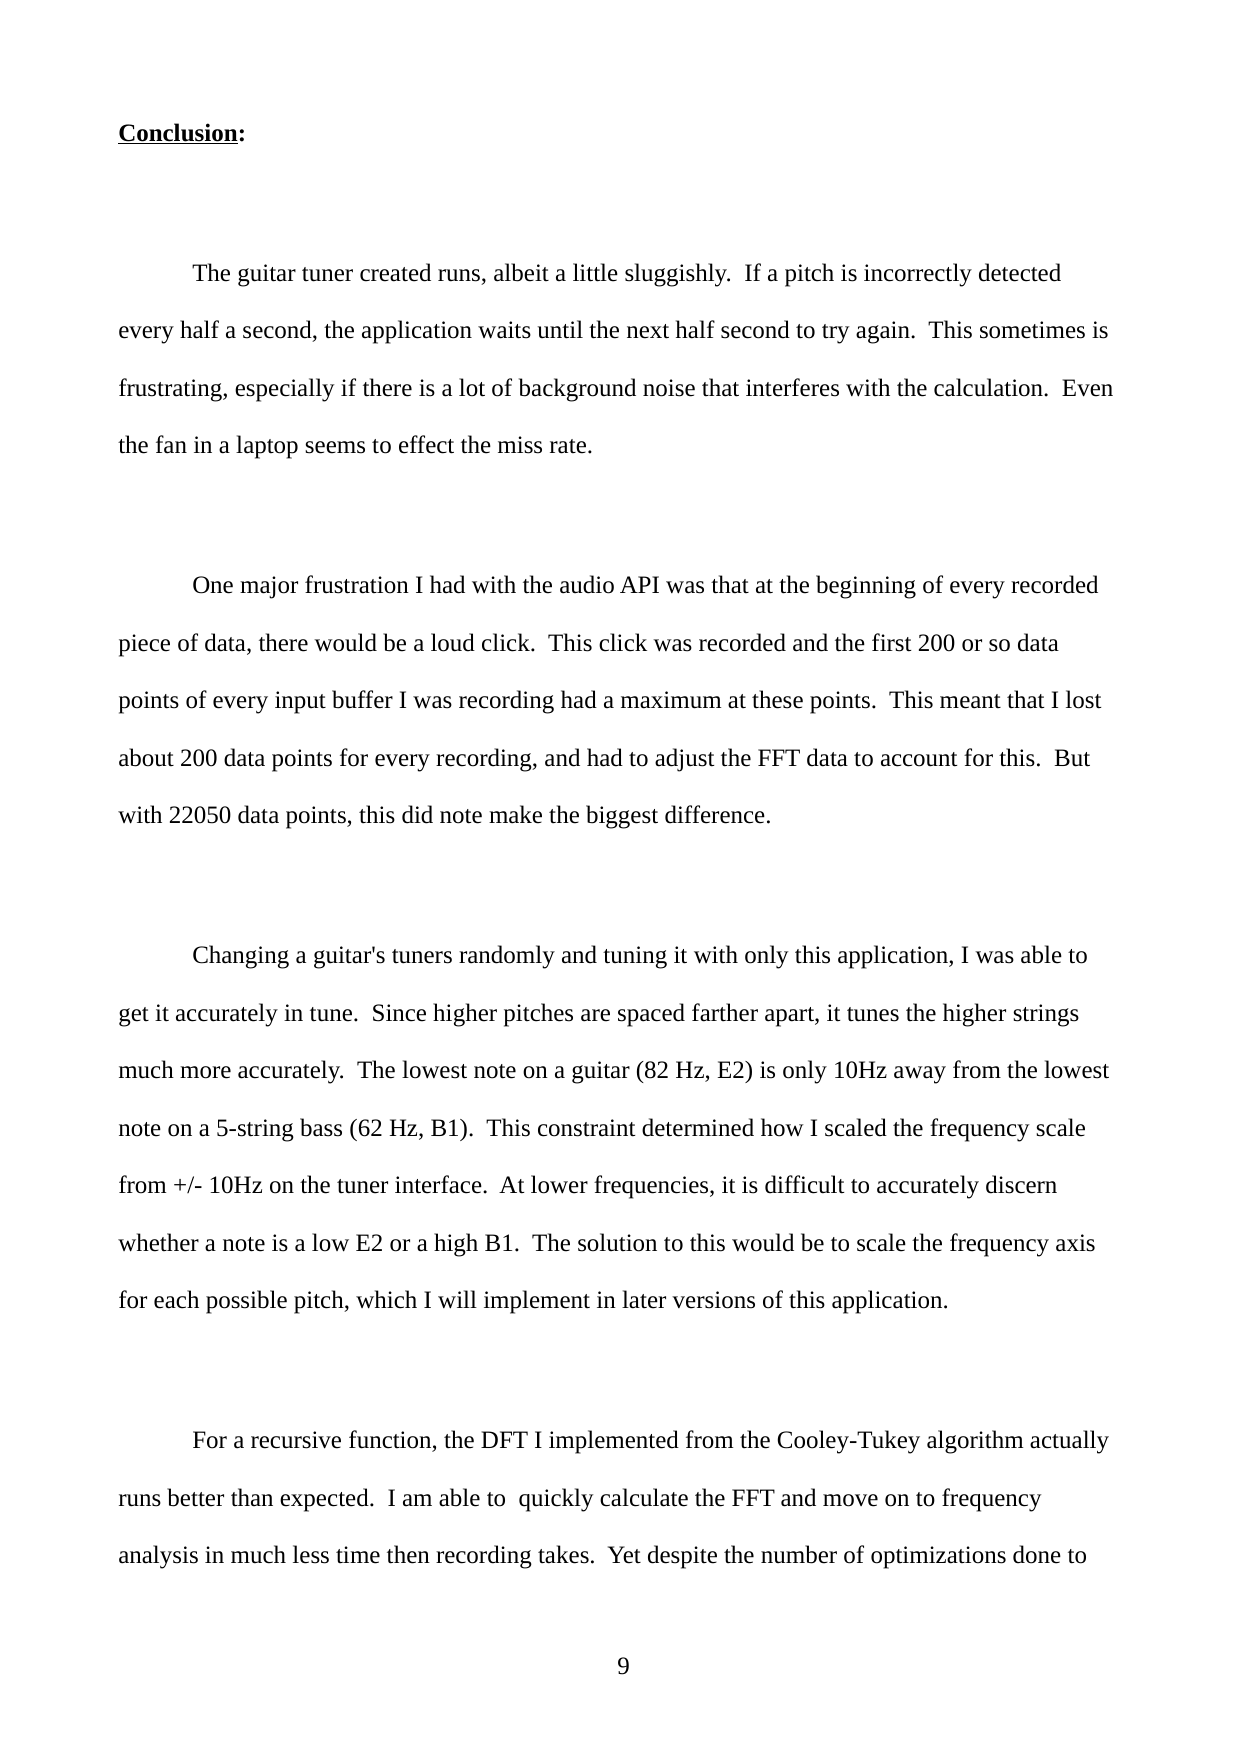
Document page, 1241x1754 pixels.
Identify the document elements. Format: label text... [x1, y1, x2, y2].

text One major frustration I had with the audio API was that at the beginning of every recorded piece of data, there would be a loud click. This click was recorded and the first 200 or so data points of every input buffer I was recording had a maximum at these points. This meant that I lost about 200 data points for every recording, and had to adjust the FFT data to account for this. But with 22050 data points, this did note make the biggest difference. [118, 571, 1122, 829]
text Conclusion: [118, 118, 1122, 147]
text Changing a guitar's tuners randomly and tuning it with only this application, I was able to get it accurately in tune. Since higher pitches are spaced farther apart, it tunes the higher strings much more accurately. The lowest note on a guitar (82 Hz, E2) is only 10Hz away from the lowest note on a 5-string bass (62 Hz, B1). This constraint determined how I scaled the frequency scale from +/- 10Hz on the tuner interface. At lower frequencies, it is difficult to accurately discern whether a note is a low E2 or a high B1. The solution to this would be to scale the frequency axis for each possible pitch, which I will implement in later versions of this application. [118, 941, 1122, 1314]
text The guitar tuner created runs, albeit a little sluggishly. If a pitch is incorrectly detected every half a second, the application waits until the next half second to try again. This sometimes is frustrating, especially if there is a lot of background noise that interferes with the calculation. Even the fan in a laptop seems to effect the miss rate. [118, 258, 1122, 459]
text For a recursive function, the DFT I implemented from the Cooley-Tukey algorithm actually runs better than expected. I am able to quickly calculate the FFT and move on to frequency analysis in much less time then recording takes. Yet despite the number of optimizations done to [118, 1426, 1122, 1569]
